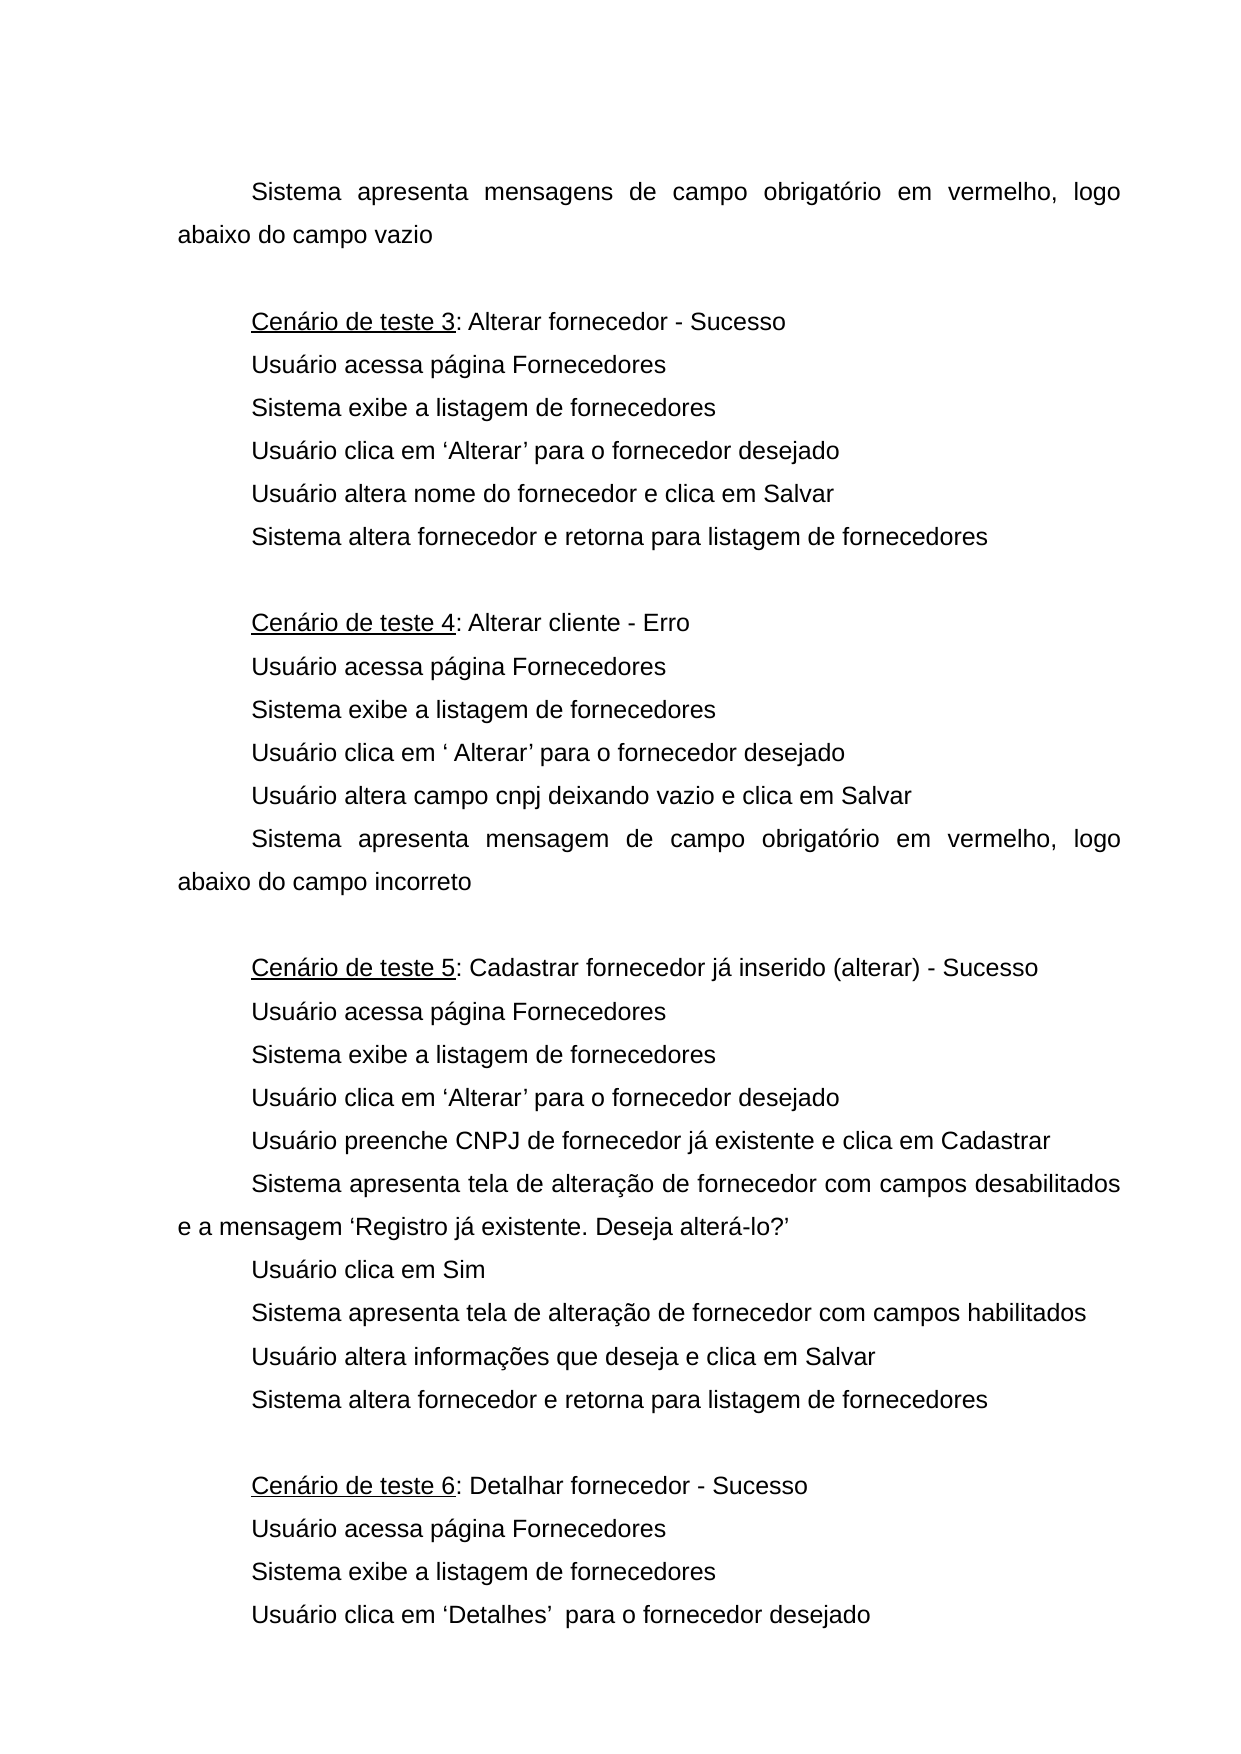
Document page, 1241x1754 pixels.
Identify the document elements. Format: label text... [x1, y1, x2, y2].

text Sistema altera fornecedor e retorna para listagem de fornecedores [177, 522, 1122, 551]
text Sistema exibe a listagem de fornecedores [177, 1557, 1122, 1586]
text Usuário preenche CNPJ de fornecedor já existente e clica em Cadastrar [177, 1126, 1122, 1155]
text Usuário acessa página Fornecedores [177, 997, 1122, 1025]
text Usuário acessa página Fornecedores [177, 1514, 1122, 1543]
text Usuário altera nome do fornecedor e clica em Salvar [177, 479, 1122, 508]
text Usuário acessa página Fornecedores [177, 652, 1122, 680]
text Usuário clica em ‘Alterar’ para o fornecedor desejado [177, 436, 1122, 465]
text Cenário de teste 4: Alterar cliente - Erro [177, 608, 1122, 637]
text Sistema apresenta mensagem de campo obrigatório em vermelho, logo abaixo do campo incorreto [177, 824, 1122, 896]
text Sistema apresenta tela de alteração de fornecedor com campos desabilitados e a mensagem ‘Registro já existente. Deseja alterá-lo?’ [177, 1169, 1122, 1241]
text Usuário altera informações que deseja e clica em Salvar [177, 1342, 1122, 1370]
text Usuário clica em ‘Alterar’ para o fornecedor desejado [177, 1083, 1122, 1112]
text Sistema exibe a listagem de fornecedores [177, 393, 1122, 422]
text Usuário clica em ‘Detalhes’ para o fornecedor desejado [177, 1600, 1122, 1629]
text Sistema exibe a listagem de fornecedores [177, 1040, 1122, 1068]
text Usuário altera campo cnpj deixando vazio e clica em Salvar [177, 781, 1122, 810]
text Sistema apresenta mensagens de campo obrigatório em vermelho, logo abaixo do campo vazio [177, 177, 1122, 249]
text Cenário de teste 5: Cadastrar fornecedor já inserido (alterar) - Sucesso [177, 953, 1122, 982]
text Usuário clica em Sim [177, 1255, 1122, 1284]
text Sistema altera fornecedor e retorna para listagem de fornecedores [177, 1385, 1122, 1413]
text Cenário de teste 3: Alterar fornecedor - Sucesso [177, 307, 1122, 335]
text Cenário de teste 6: Detalhar fornecedor - Sucesso [177, 1471, 1122, 1500]
text Usuário clica em ‘ Alterar’ para o fornecedor desejado [177, 738, 1122, 767]
text Sistema apresenta tela de alteração de fornecedor com campos habilitados [177, 1298, 1122, 1327]
text Sistema exibe a listagem de fornecedores [177, 695, 1122, 723]
text Usuário acessa página Fornecedores [177, 350, 1122, 378]
